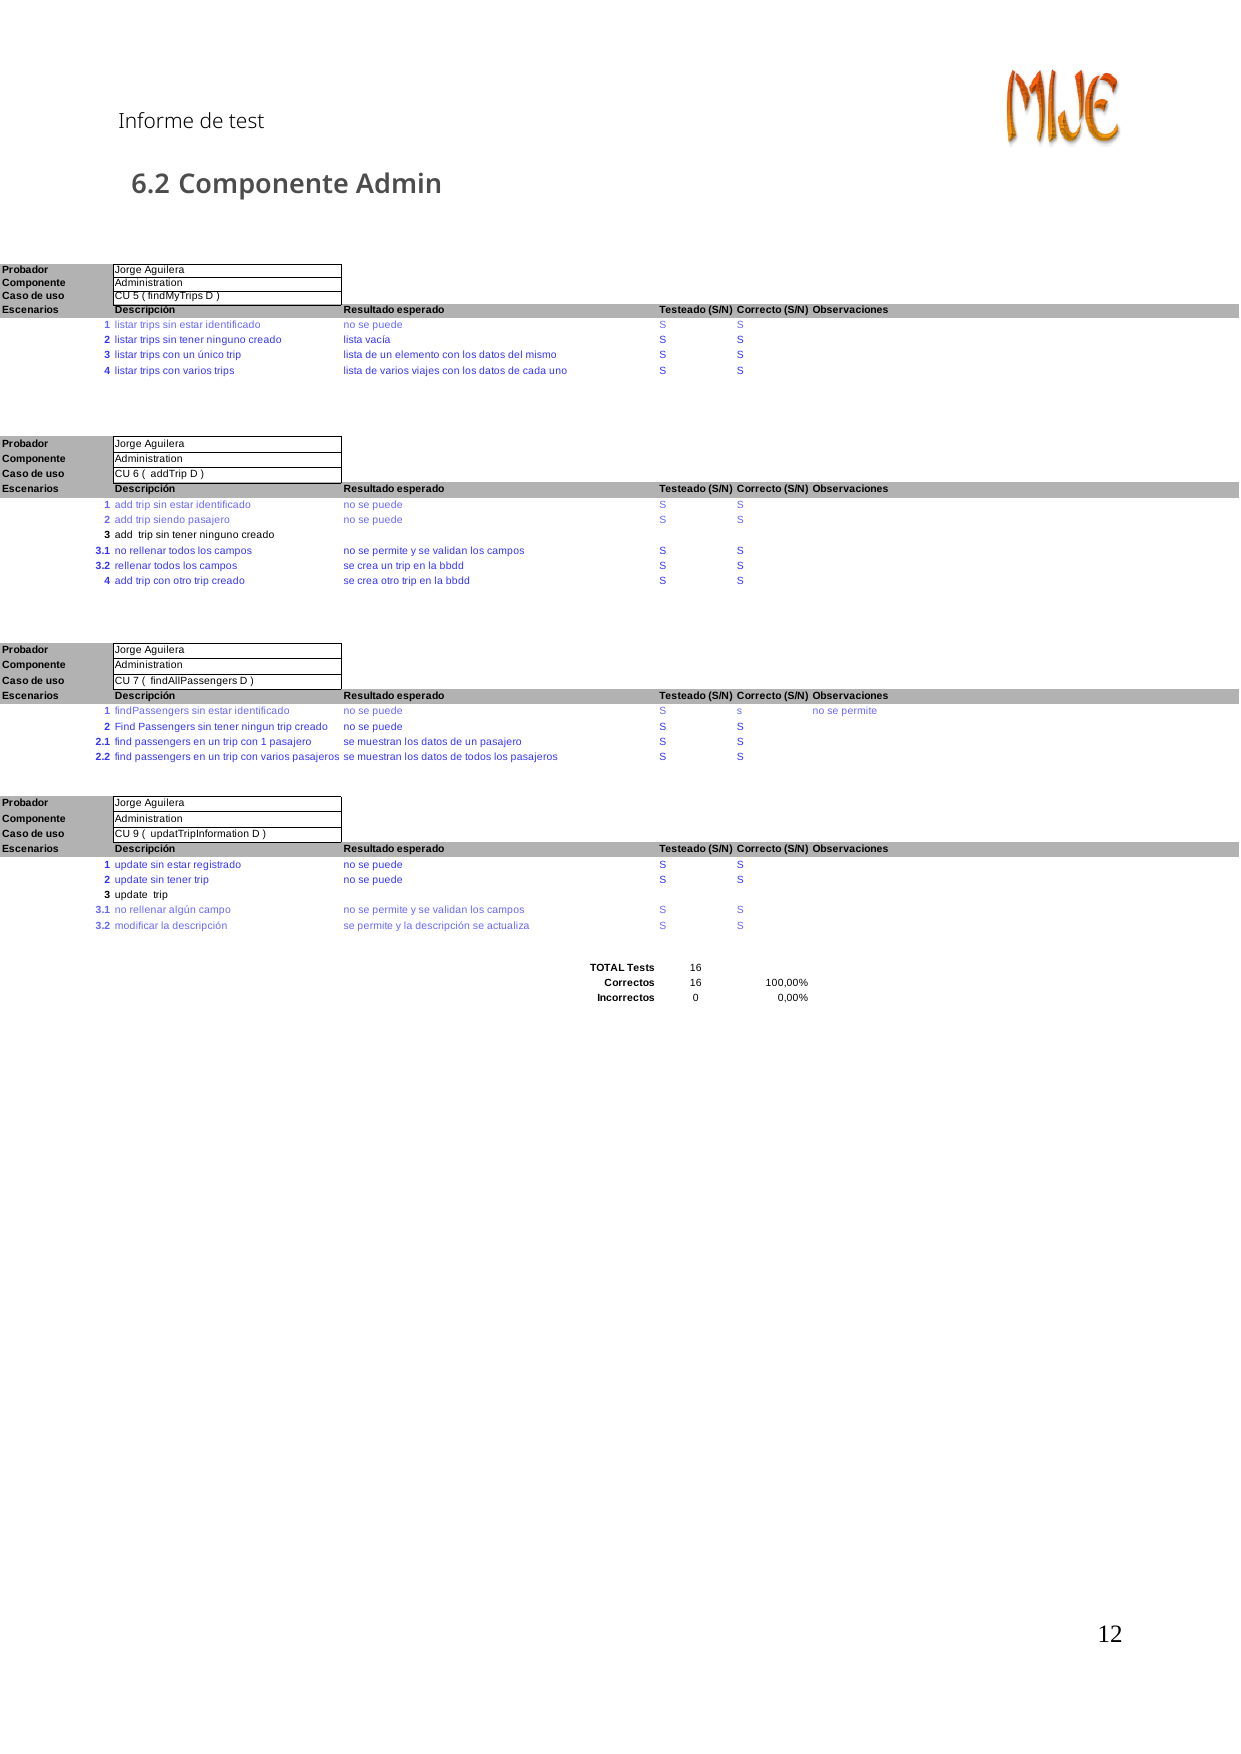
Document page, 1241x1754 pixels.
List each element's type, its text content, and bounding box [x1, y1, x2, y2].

subtitle Componente Admin [124, 164, 1122, 201]
picture [1002, 60, 1123, 153]
